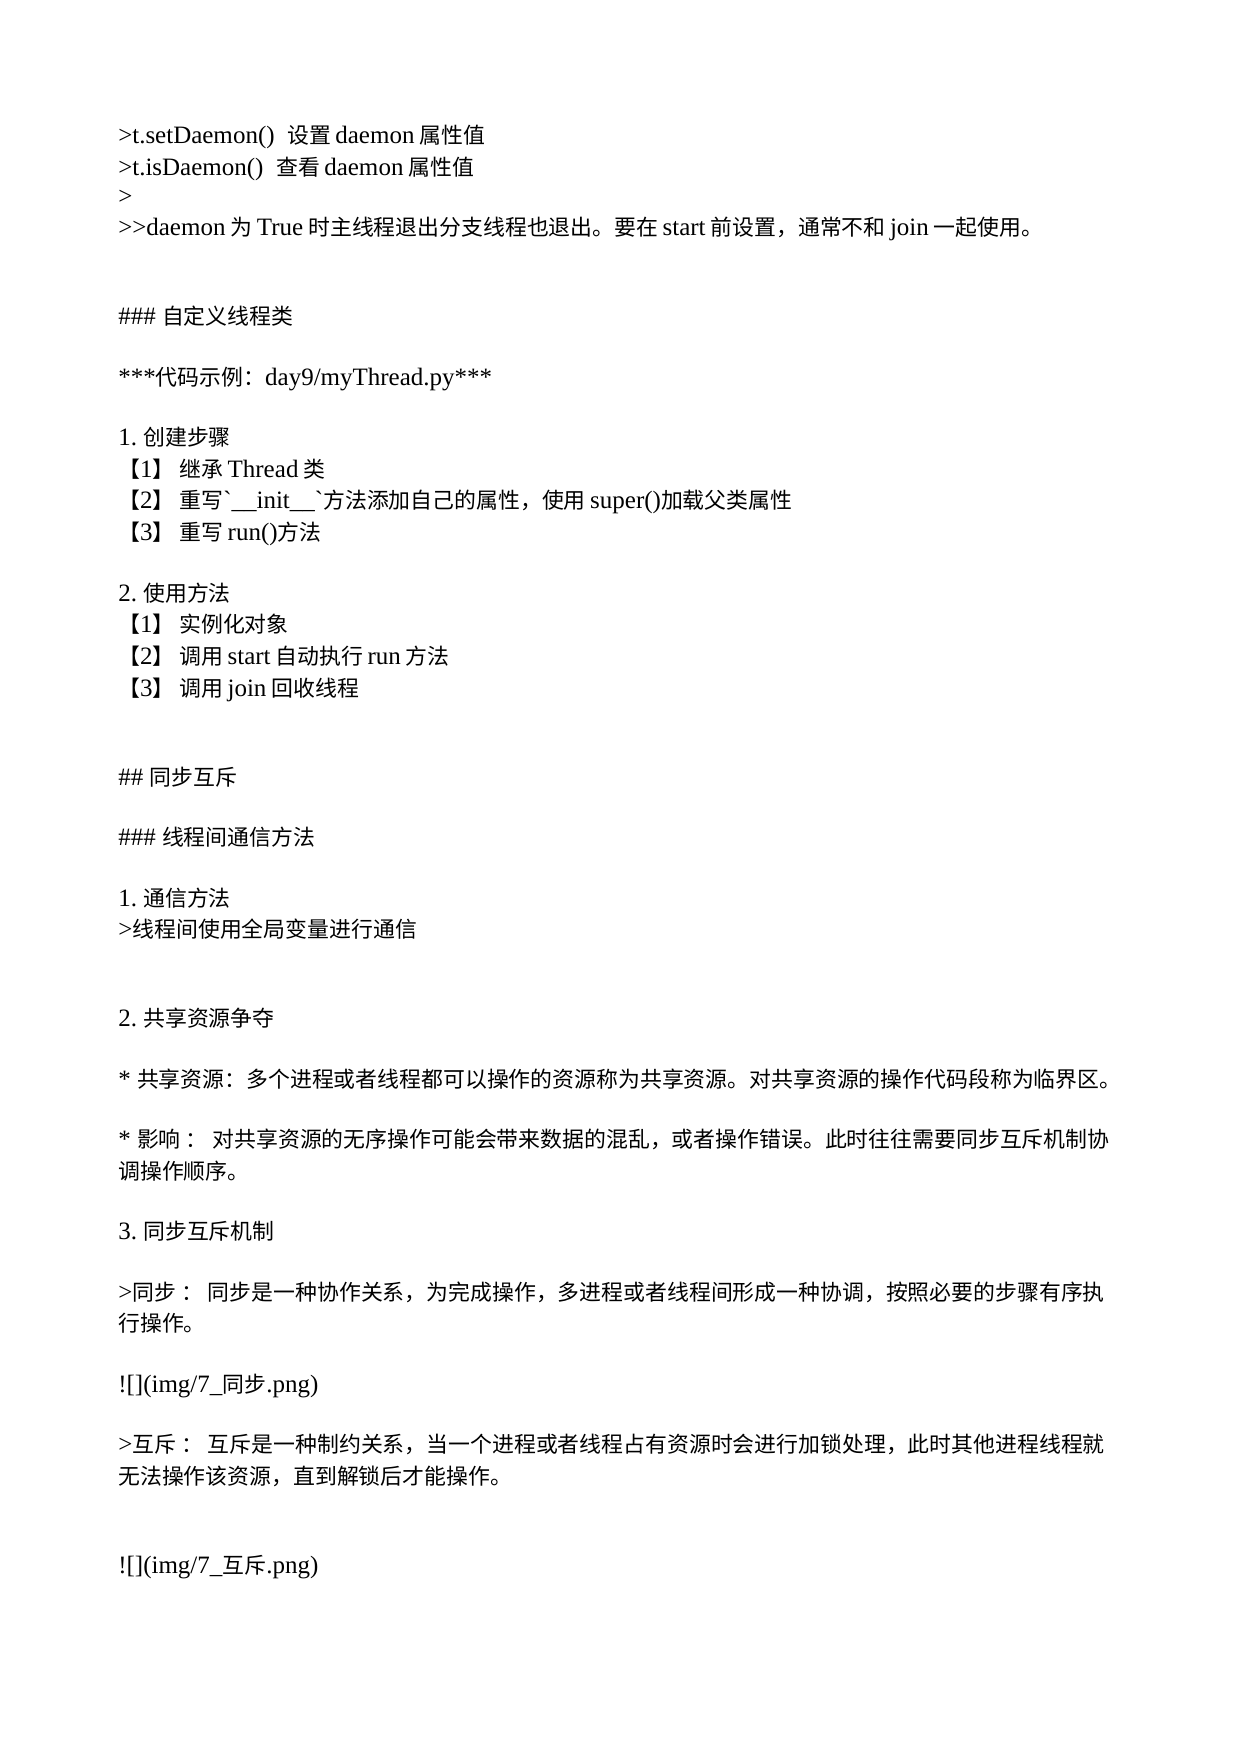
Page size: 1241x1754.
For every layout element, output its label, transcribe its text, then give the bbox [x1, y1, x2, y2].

text ![](img/7_同步.png) [118, 1367, 1122, 1398]
text >线程间使用全局变量进行通信 [118, 912, 1122, 944]
text 1. 通信方法 [118, 881, 1122, 912]
text 3. 同步互斥机制 [118, 1214, 1122, 1246]
text >>daemon为True时主线程退出分支线程也退出。要在start前设置，通常不和join一起使用。 [118, 210, 1122, 242]
text ***代码示例：day9/myThread.py*** [118, 360, 1122, 391]
text >互斥 ： 互斥是一种制约关系，当一个进程或者线程占有资源时会进行加锁处理，此时其他进程线程就无法操作该资源，直到解锁后才能操作。 [118, 1427, 1122, 1491]
text 【3】 重写run()方法 [118, 515, 1122, 547]
text ## 同步互斥 [118, 760, 1122, 791]
text * 共享资源：多个进程或者线程都可以操作的资源称为共享资源。对共享资源的操作代码段称为临界区。 [118, 1062, 1122, 1093]
text ![](img/7_互斥.png) [118, 1548, 1122, 1580]
text ### 线程间通信方法 [118, 820, 1122, 852]
text ### 自定义线程类 [118, 299, 1122, 331]
text 【1】 继承Thread类 [118, 452, 1122, 483]
text 2. 共享资源争夺 [118, 1001, 1122, 1033]
text 【3】 调用join回收线程 [118, 671, 1122, 702]
text * 影响 ： 对共享资源的无序操作可能会带来数据的混乱，或者操作错误。此时往往需要同步互斥机制协调操作顺序。 [118, 1122, 1122, 1186]
text 【2】 重写`__init__`方法添加自己的属性，使用super()加载父类属性 [118, 483, 1122, 515]
text >t.isDaemon() 查看daemon属性值 [118, 150, 1122, 181]
text 1. 创建步骤 [118, 420, 1122, 452]
text 【1】 实例化对象 [118, 607, 1122, 639]
text 【2】 调用start自动执行run方法 [118, 639, 1122, 671]
text > [118, 181, 1122, 210]
text >t.setDaemon() 设置daemon属性值 [118, 118, 1122, 150]
text >同步 ： 同步是一种协作关系，为完成操作，多进程或者线程间形成一种协调，按照必要的步骤有序执行操作。 [118, 1275, 1122, 1338]
text 2. 使用方法 [118, 576, 1122, 607]
